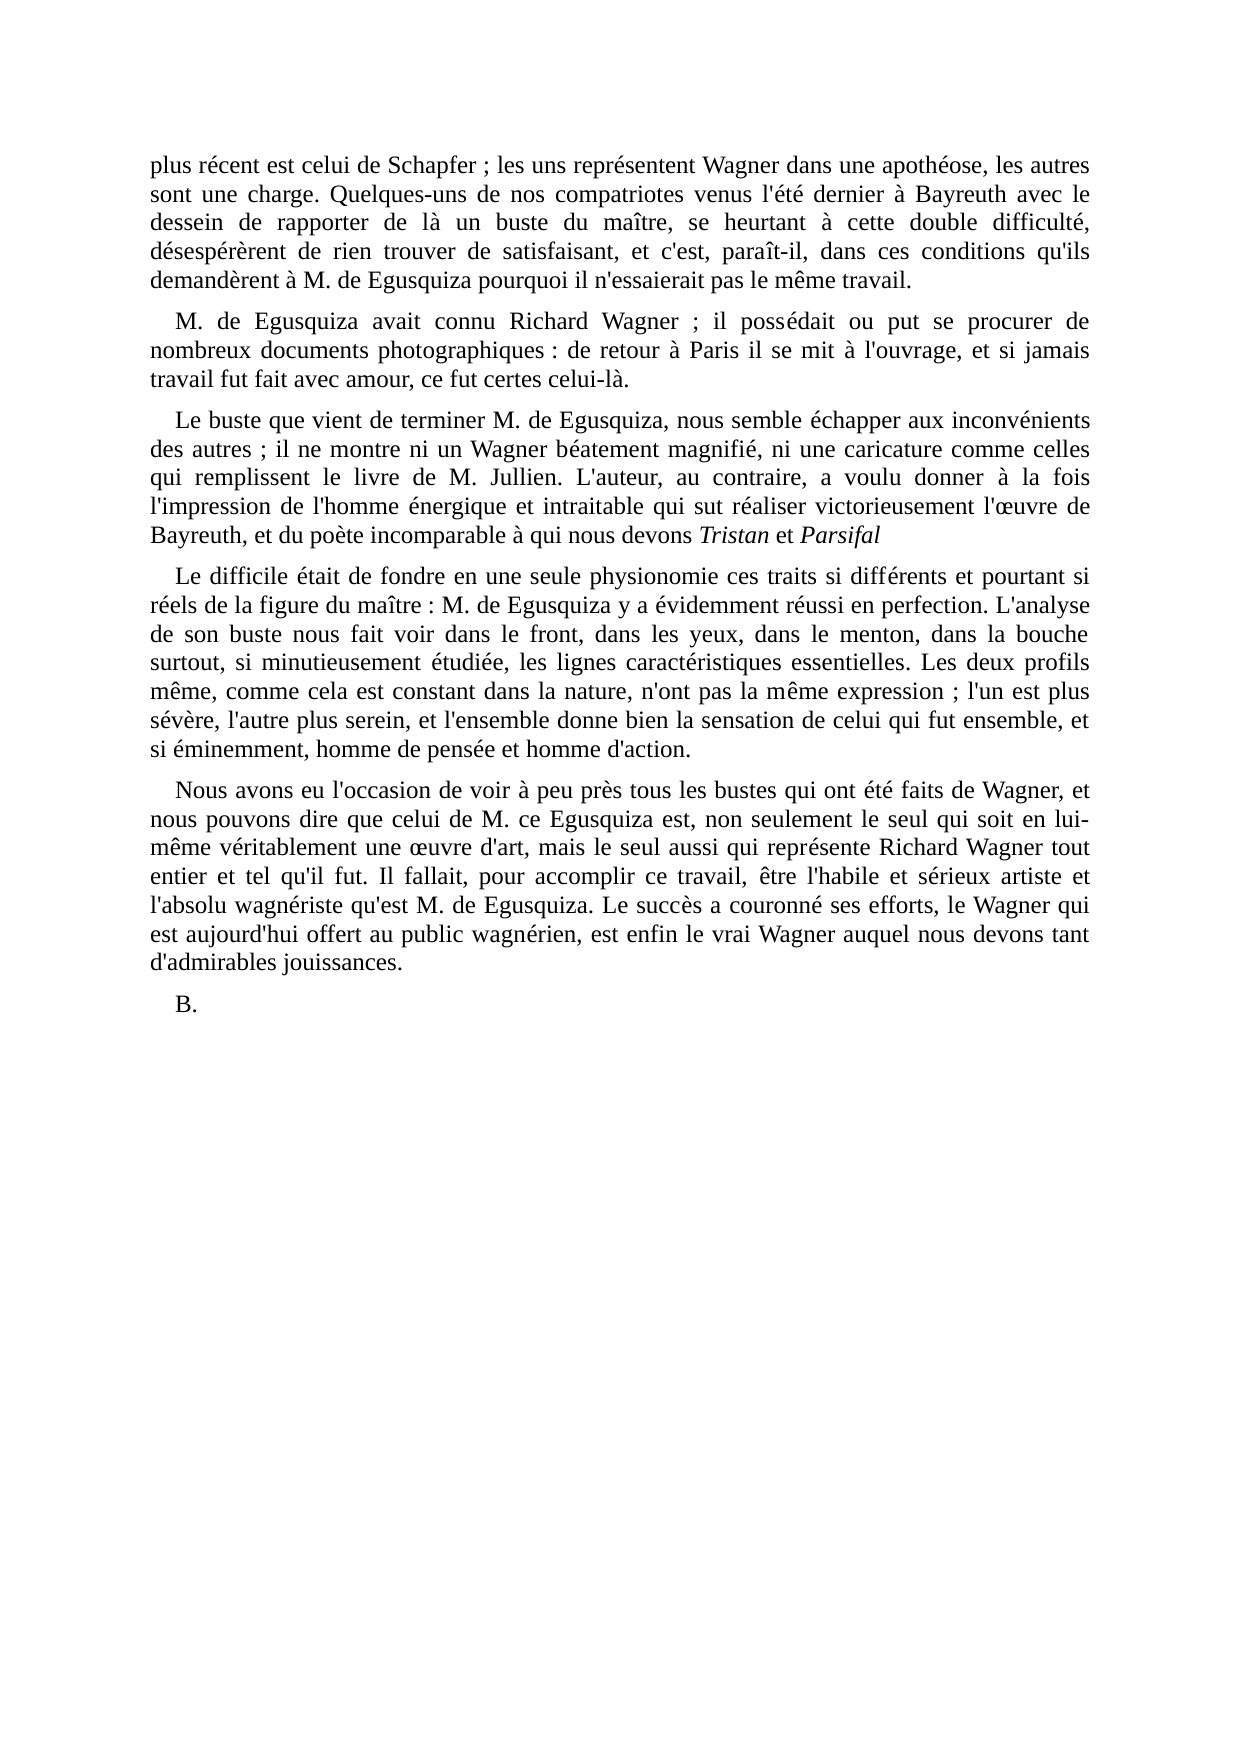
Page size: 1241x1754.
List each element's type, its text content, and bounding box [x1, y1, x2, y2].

text B. [150, 989, 1090, 1017]
text Nous avons eu l'occasion de voir à peu près tous les bustes qui ont été faits de Wagner, et nous pouvons dire que celui de M. ce Egusquiza est, non seulement le seul qui soit en lui-même véritablement une œuvre d'art, mais le seul aussi qui représente Richard Wagner tout entier et tel qu'il fut. Il fallait, pour accomplir ce travail, être l'habile et sérieux artiste et l'absolu wagnériste qu'est M. de Egusquiza. Le succès a couronné ses efforts, le Wagner qui est aujourd'hui offert au public wagnérien, est enfin le vrai Wagner auquel nous devons tant d'admirables jouissances. [150, 775, 1090, 976]
text Le difficile était de fondre en une seule physionomie ces traits si différents et pourtant si réels de la figure du maître : M. de Egusquiza y a évidemment réussi en perfection. L'analyse de son buste nous fait voir dans le front, dans les yeux, dans le menton, dans la bouche surtout, si minutieusement étudiée, les lignes caractéristiques essentielles. Les deux profils même, comme cela est constant dans la nature, n'ont pas la même expression ; l'un est plus sévère, l'autre plus serein, et l'ensemble donne bien la sensation de celui qui fut ensemble, et si éminemment, homme de pensée et homme d'action. [150, 561, 1090, 762]
text Le buste que vient de terminer M. de Egusquiza, nous semble échapper aux inconvénients des autres ; il ne montre ni un Wagner béatement magnifié, ni une caricature comme celles qui remplissent le livre de M. Jullien. L'auteur, au contraire, a voulu donner à la fois l'impression de l'homme énergique et intraitable qui sut réaliser victorieusement l'œuvre de Bayreuth, et du poète incomparable à qui nous devons Tristan et Parsifal [150, 405, 1090, 549]
text M. de Egusquiza avait connu Richard Wagner ; il possédait ou put se procurer de nombreux documents photographiques : de retour à Paris il se mit à l'ouvrage, et si jamais travail fut fait avec amour, ce fut certes celui-là. [150, 306, 1090, 392]
text plus récent est celui de Schapfer ; les uns représentent Wagner dans une apothéose, les autres sont une charge. Quelques-uns de nos compatriotes venus l'été dernier à Bayreuth avec le dessein de rapporter de là un buste du maître, se heurtant à cette double difficulté, désespérèrent de rien trouver de satisfaisant, et c'est, paraît-il, dans ces conditions qu'ils demandèrent à M. de Egusquiza pourquoi il n'essaierait pas le même travail. [150, 150, 1090, 294]
